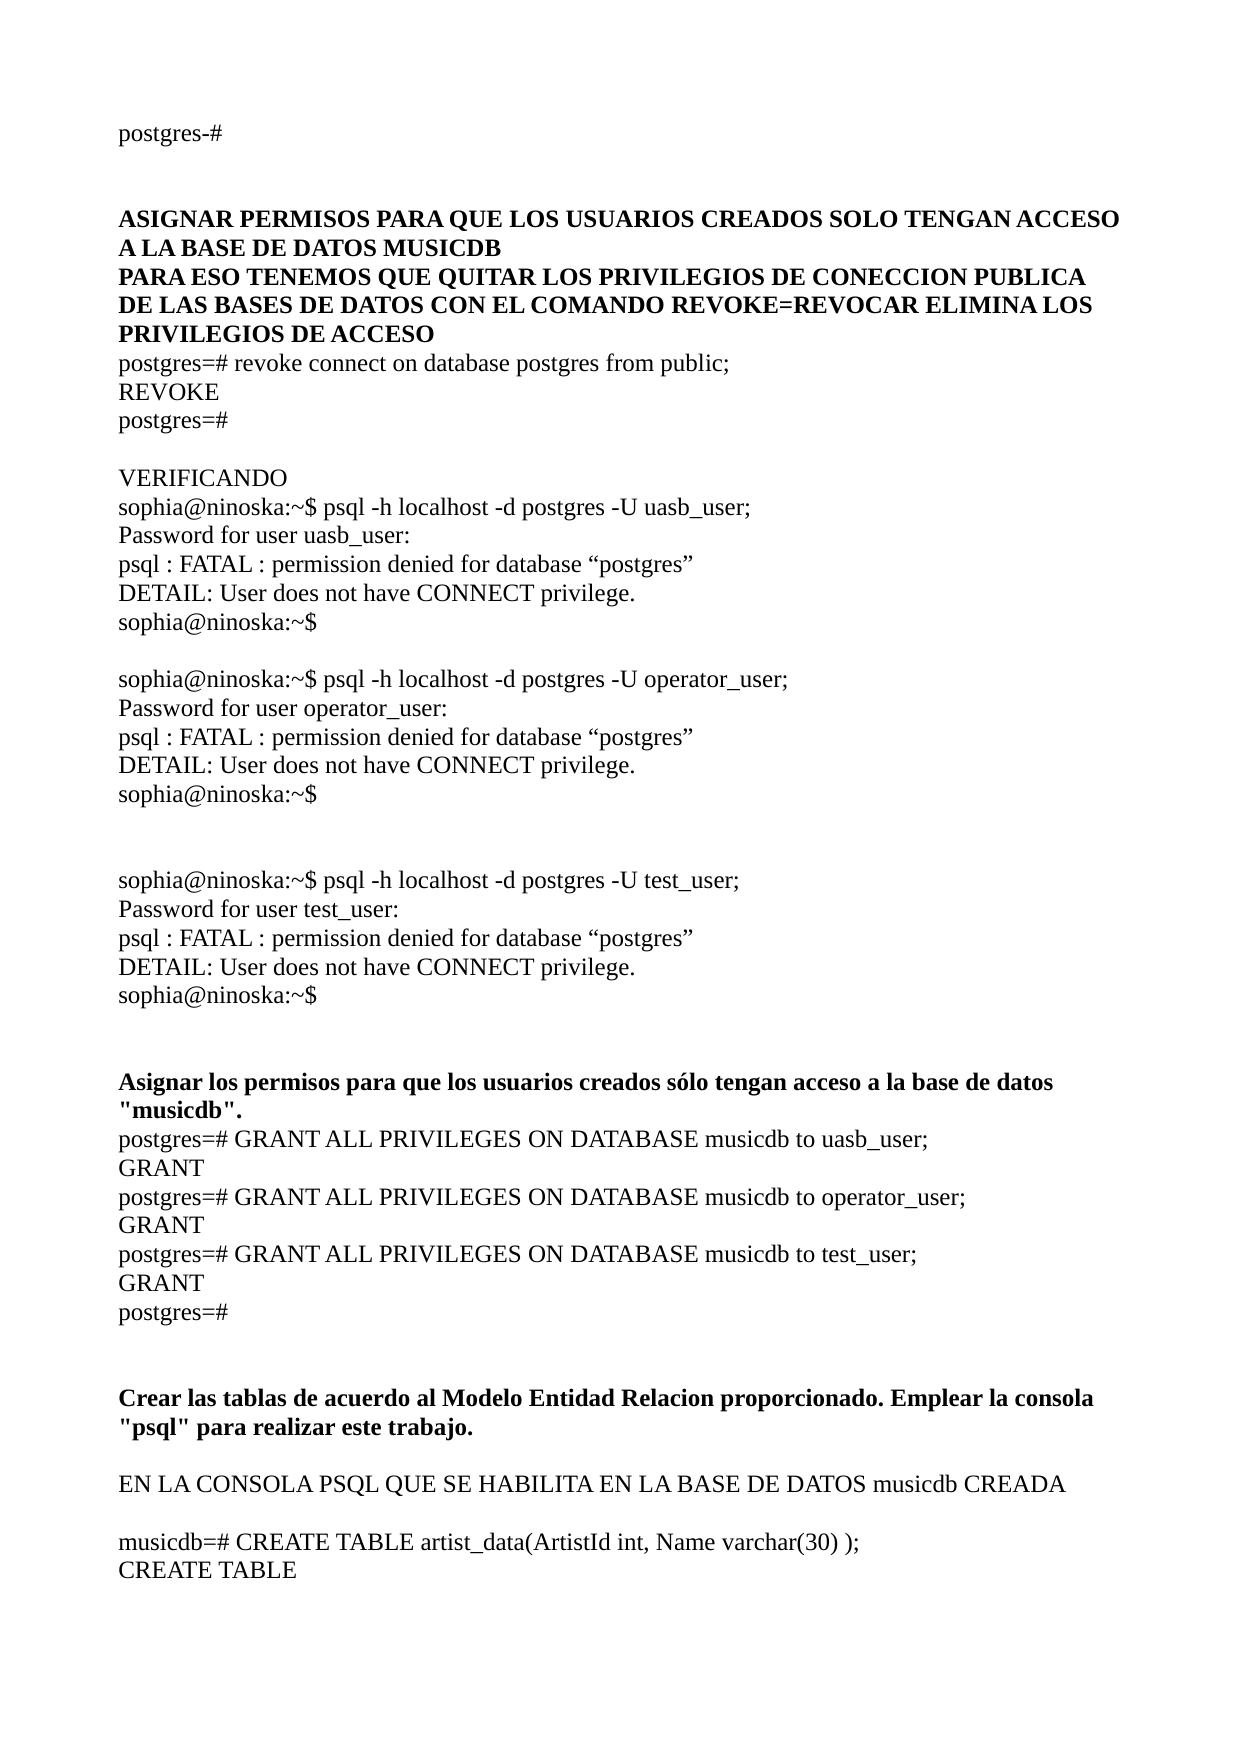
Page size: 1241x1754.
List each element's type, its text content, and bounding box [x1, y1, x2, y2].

text Password for user uasb_user: [118, 521, 1122, 549]
text postgres=# GRANT ALL PRIVILEGES ON DATABASE musicdb to test_user; [118, 1239, 1122, 1268]
text postgres=# GRANT ALL PRIVILEGES ON DATABASE musicdb to uasb_user; [118, 1124, 1122, 1153]
text DETAIL: User does not have CONNECT privilege. [118, 578, 1122, 607]
text EN LA CONSOLA PSQL QUE SE HABILITA EN LA BASE DE DATOS musicdb CREADA [118, 1469, 1122, 1498]
text musicdb=# CREATE TABLE artist_data(ArtistId int, Name varchar(30) ); [118, 1527, 1122, 1556]
text postgres=# [118, 406, 1122, 434]
text postgres=# revoke connect on database postgres from public; [118, 348, 1122, 377]
text psql : FATAL : permission denied for database “postgres” [118, 549, 1122, 578]
text postgres=# [118, 1297, 1122, 1326]
text CREATE TABLE [118, 1556, 1122, 1584]
text sophia@ninoska:~$ psql -h localhost -d postgres -U uasb_user; [118, 492, 1122, 521]
text psql : FATAL : permission denied for database “postgres” [118, 722, 1122, 751]
text Crear las tablas de acuerdo al Modelo Entidad Relacion proporcionado. Emplear la consola "psql" para realizar este trabajo. [118, 1383, 1122, 1441]
text GRANT [118, 1153, 1122, 1182]
text sophia@ninoska:~$ psql -h localhost -d postgres -U operator_user; [118, 664, 1122, 693]
text REVOKE [118, 377, 1122, 406]
text postgres-# [118, 118, 1122, 147]
text sophia@ninoska:~$ psql -h localhost -d postgres -U test_user; [118, 866, 1122, 894]
text postgres=# GRANT ALL PRIVILEGES ON DATABASE musicdb to operator_user; [118, 1182, 1122, 1211]
text Asignar los permisos para que los usuarios creados sólo tengan acceso a la base de datos "musicdb". [118, 1067, 1122, 1124]
text sophia@ninoska:~$ [118, 779, 1122, 808]
text sophia@ninoska:~$ [118, 607, 1122, 636]
text GRANT [118, 1211, 1122, 1239]
text Password for user operator_user: [118, 693, 1122, 722]
text VERIFICANDO [118, 463, 1122, 492]
text psql : FATAL : permission denied for database “postgres” [118, 923, 1122, 952]
text Password for user test_user: [118, 894, 1122, 923]
text sophia@ninoska:~$ [118, 981, 1122, 1009]
text DETAIL: User does not have CONNECT privilege. [118, 751, 1122, 779]
text GRANT [118, 1268, 1122, 1297]
text ASIGNAR PERMISOS PARA QUE LOS USUARIOS CREADOS SOLO TENGAN ACCESO A LA BASE DE DATOS MUSICDB [118, 204, 1122, 262]
text DETAIL: User does not have CONNECT privilege. [118, 952, 1122, 981]
text PARA ESO TENEMOS QUE QUITAR LOS PRIVILEGIOS DE CONECCION PUBLICA DE LAS BASES DE DATOS CON EL COMANDO REVOKE=REVOCAR ELIMINA LOS PRIVILEGIOS DE ACCESO [118, 262, 1122, 348]
